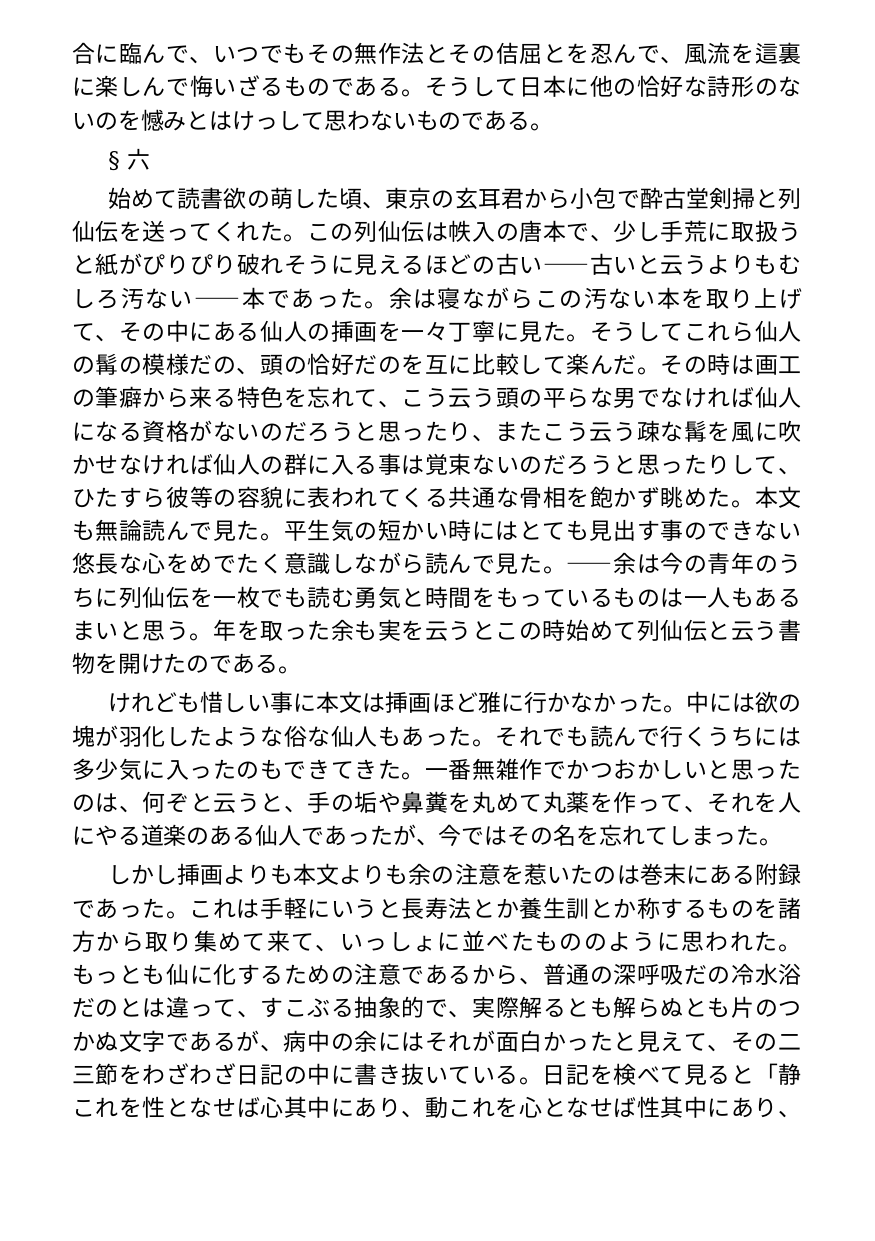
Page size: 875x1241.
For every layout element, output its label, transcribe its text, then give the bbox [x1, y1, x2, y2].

text しかし挿画よりも本文よりも余の注意を惹いたのは巻末にある附録であった。これは手軽にいうと長寿法とか養生訓とか称するものを諸方から取り集めて来て、いっしょに並べたもののように思われた。もっとも仙に化するための注意であるから、普通の深呼吸だの冷水浴だのとは違って、すこぶる抽象的で、実際解るとも解らぬとも片のつかぬ文字であるが、病中の余にはそれが面白かったと見えて、その二三節をわざわざ日記の中に書き抜いている。日記を検べて見ると「静これを性となせば心其中にあり、動これを心となせば性其中にあり、 [72, 857, 802, 1123]
text 合に臨んで、いつでもその無作法とその佶屈とを忍んで、風流を這裏に楽しんで悔いざるものである。そうして日本に他の恰好な詩形のないのを憾みとはけっして思わないものである。 [72, 36, 802, 136]
text 始めて読書欲の萌した頃、東京の玄耳君から小包で酔古堂剣掃と列仙伝を送ってくれた。この列仙伝は帙入の唐本で、少し手荒に取扱うと紙がぴりぴり破れそうに見えるほどの古い――古いと云うよりもむしろ汚ない――本であった。余は寝ながらこの汚ない本を取り上げて、その中にある仙人の挿画を一々丁寧に見た。そうしてこれら仙人の髯の模様だの、頭の恰好だのを互に比較して楽んだ。その時は画工の筆癖から来る特色を忘れて、こう云う頭の平らな男でなければ仙人になる資格がないのだろうと思ったり、またこう云う疎な髯を風に吹かせなければ仙人の群に入る事は覚束ないのだろうと思ったりして、ひたすら彼等の容貌に表われてくる共通な骨相を飽かず眺めた。本文も無論読んで見た。平生気の短かい時にはとても見出す事のできない悠長な心をめでたく意識しながら読んで見た。――余は今の青年のうちに列仙伝を一枚でも読む勇気と時間をもっているものは一人もあるまいと思う。年を取った余も実を云うとこの時始めて列仙伝と云う書物を開けたのである。 [72, 181, 802, 679]
text けれども惜しい事に本文は挿画ほど雅に行かなかった。中には欲の塊が羽化したような俗な仙人もあった。それでも読んで行くうちには多少気に入ったのもできてきた。一番無雑作でかつおかしいと思ったのは、何ぞと云うと、手の垢や鼻糞を丸めて丸薬を作って、それを人にやる道楽のある仙人であったが、今ではその名を忘れてしまった。 [72, 685, 802, 851]
text § 六 [72, 142, 802, 175]
